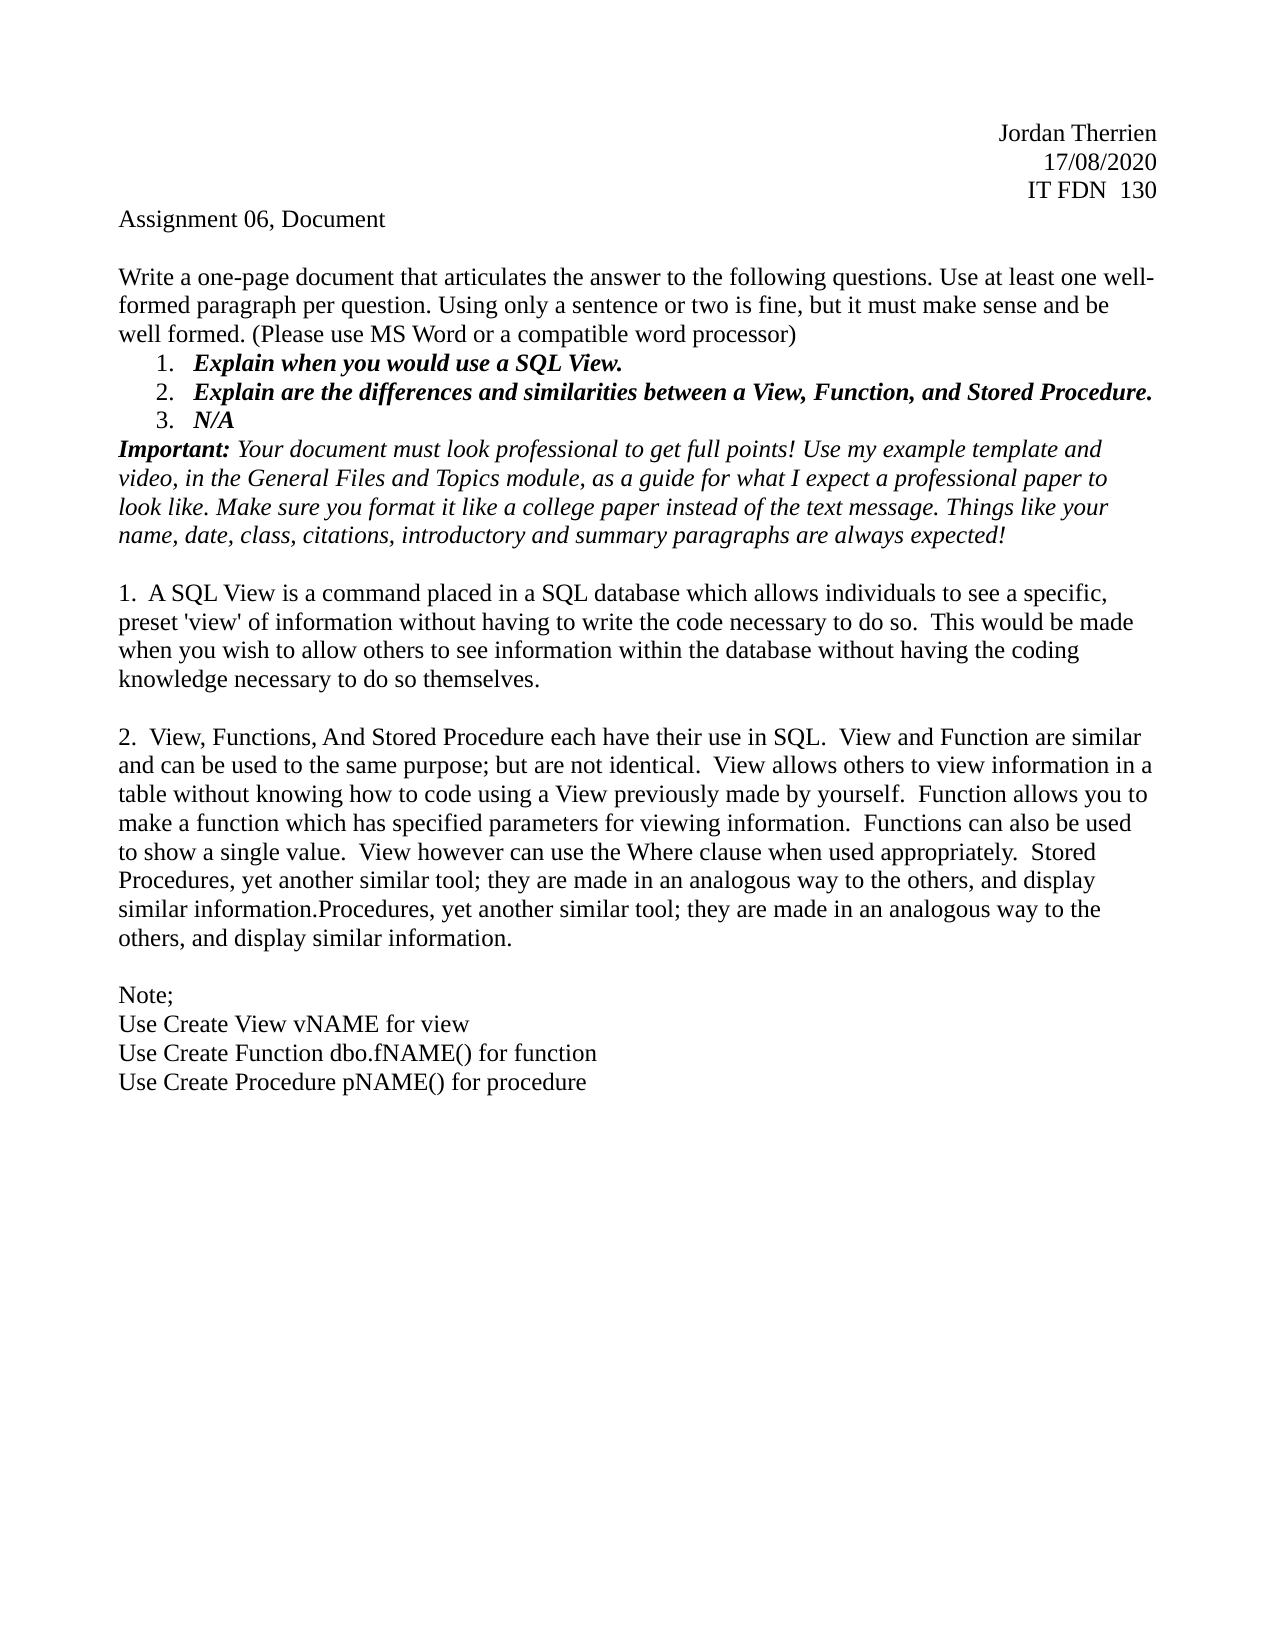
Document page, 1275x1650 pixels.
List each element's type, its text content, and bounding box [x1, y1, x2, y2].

text 2. View, Functions, And Stored Procedure each have their use in SQL. View and Function are similar and can be used to the same purpose; but are not identical. View allows others to view information in a table without knowing how to code using a View previously made by yourself. Function allows you to make a function which has specified parameters for viewing information. Functions can also be used to show a single value. View however can use the Where clause when used appropriately. Stored Procedures, yet another similar tool; they are made in an analogous way to the others, and display similar information.Procedures, yet another similar tool; they are made in an analogous way to the others, and display similar information. [118, 722, 1157, 952]
text Write a one-page document that articulates the answer to the following questions. Use at least one well-formed paragraph per question. Using only a sentence or two is fine, but it must make sense and be well formed. (Please use MS Word or a compatible word processor) [118, 262, 1157, 348]
list Explain when you would use a SQL View. [156, 348, 1157, 377]
text 17/08/2020 [118, 147, 1157, 176]
text IT FDN 130 [118, 176, 1157, 204]
text Use Create View vNAME for view [118, 1009, 1157, 1038]
text Jordan Therrien [118, 118, 1157, 147]
list Explain are the differences and similarities between a View, Function, and Stored Procedure. [156, 377, 1157, 406]
text Use Create Procedure pNAME() for procedure [118, 1067, 1157, 1096]
text Use Create Function dbo.fNAME() for function [118, 1038, 1157, 1067]
list N/A [156, 406, 1157, 434]
text Note; [118, 981, 1157, 1009]
text 1. A SQL View is a command placed in a SQL database which allows individuals to see a specific, preset 'view' of information without having to write the code necessary to do so. This would be made when you wish to allow others to see information within the database without having the coding knowledge necessary to do so themselves. [118, 578, 1157, 693]
text Assignment 06, Document [118, 204, 1157, 233]
text Important: Your document must look professional to get full points! Use my example template and video, in the General Files and Topics module, as a guide for what I expect a professional paper to look like. Make sure you format it like a college paper instead of the text message. Things like your name, date, class, citations, introductory and summary paragraphs are always expected! [118, 434, 1157, 549]
